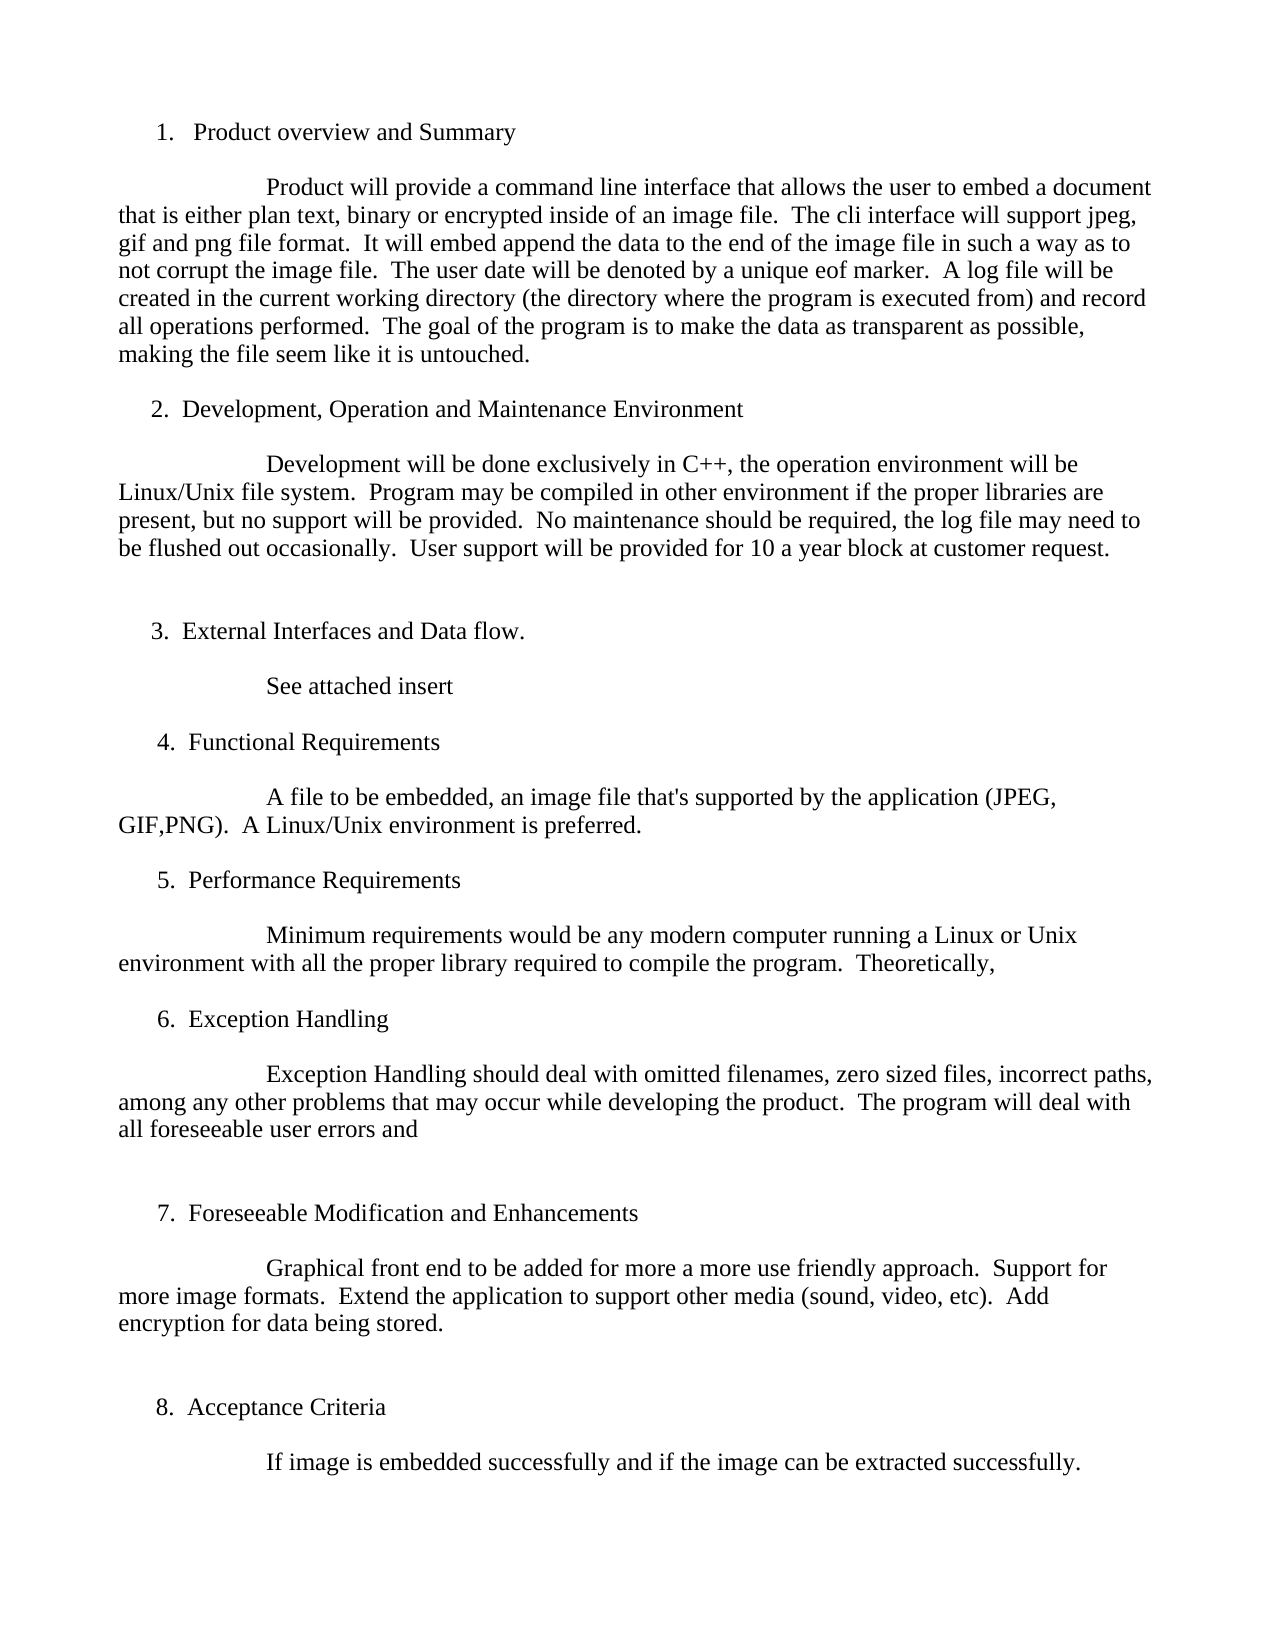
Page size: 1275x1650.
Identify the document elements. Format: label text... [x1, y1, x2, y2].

list 3. External Interfaces and Data flow. [82, 617, 1157, 644]
text A file to be embedded, an image file that's supported by the application (JPEG, GIF,PNG). A Linux/Unix environment is preferred. [118, 783, 1157, 838]
text If image is embedded successfully and if the image can be extracted successfully. [118, 1448, 1157, 1476]
text See attached insert [44, 672, 1157, 700]
text Graphical front end to be added for more a more use friendly approach. Support for more image formats. Extend the application to support other media (sound, video, etc). Add encryption for data being stored. [118, 1254, 1157, 1337]
list 5. Performance Requirements [119, 866, 1157, 894]
list 4. Functional Requirements [119, 728, 1157, 755]
list 6. Exception Handling [82, 1005, 1157, 1032]
list 7. Foreseeable Modification and Enhancements [119, 1199, 1157, 1226]
text Product will provide a command line interface that allows the user to embed a document that is either plan text, binary or encrypted inside of an image file. The cli interface will support jpeg, gif and png file format. It will embed append the data to the end of the image file in such a way as to not corrupt the image file. The user date will be denoted by a unique eof marker. A log file will be created in the current working directory (the directory where the program is executed from) and record all operations performed. The goal of the program is to make the data as transparent as possible, making the file seem like it is untouched. [118, 173, 1157, 367]
text Exception Handling should deal with omitted filenames, zero sized files, incorrect paths, among any other problems that may occur while developing the product. The program will deal with all foreseeable user errors and [118, 1060, 1157, 1143]
list 2. Development, Operation and Maintenance Environment [82, 395, 1157, 423]
text 8. Acceptance Criteria [118, 1393, 1157, 1420]
text Development will be done exclusively in C++, the operation environment will be Linux/Unix file system. Program may be compiled in other environment if the proper libraries are present, but no support will be provided. No maintenance should be required, the log file may need to be flushed out occasionally. User support will be provided for 10 a year block at customer request. [118, 451, 1157, 561]
list Product overview and Summary [156, 118, 1157, 146]
text Minimum requirements would be any modern computer running a Linux or Unix environment with all the proper library required to compile the program. Theoretically, [118, 922, 1157, 977]
